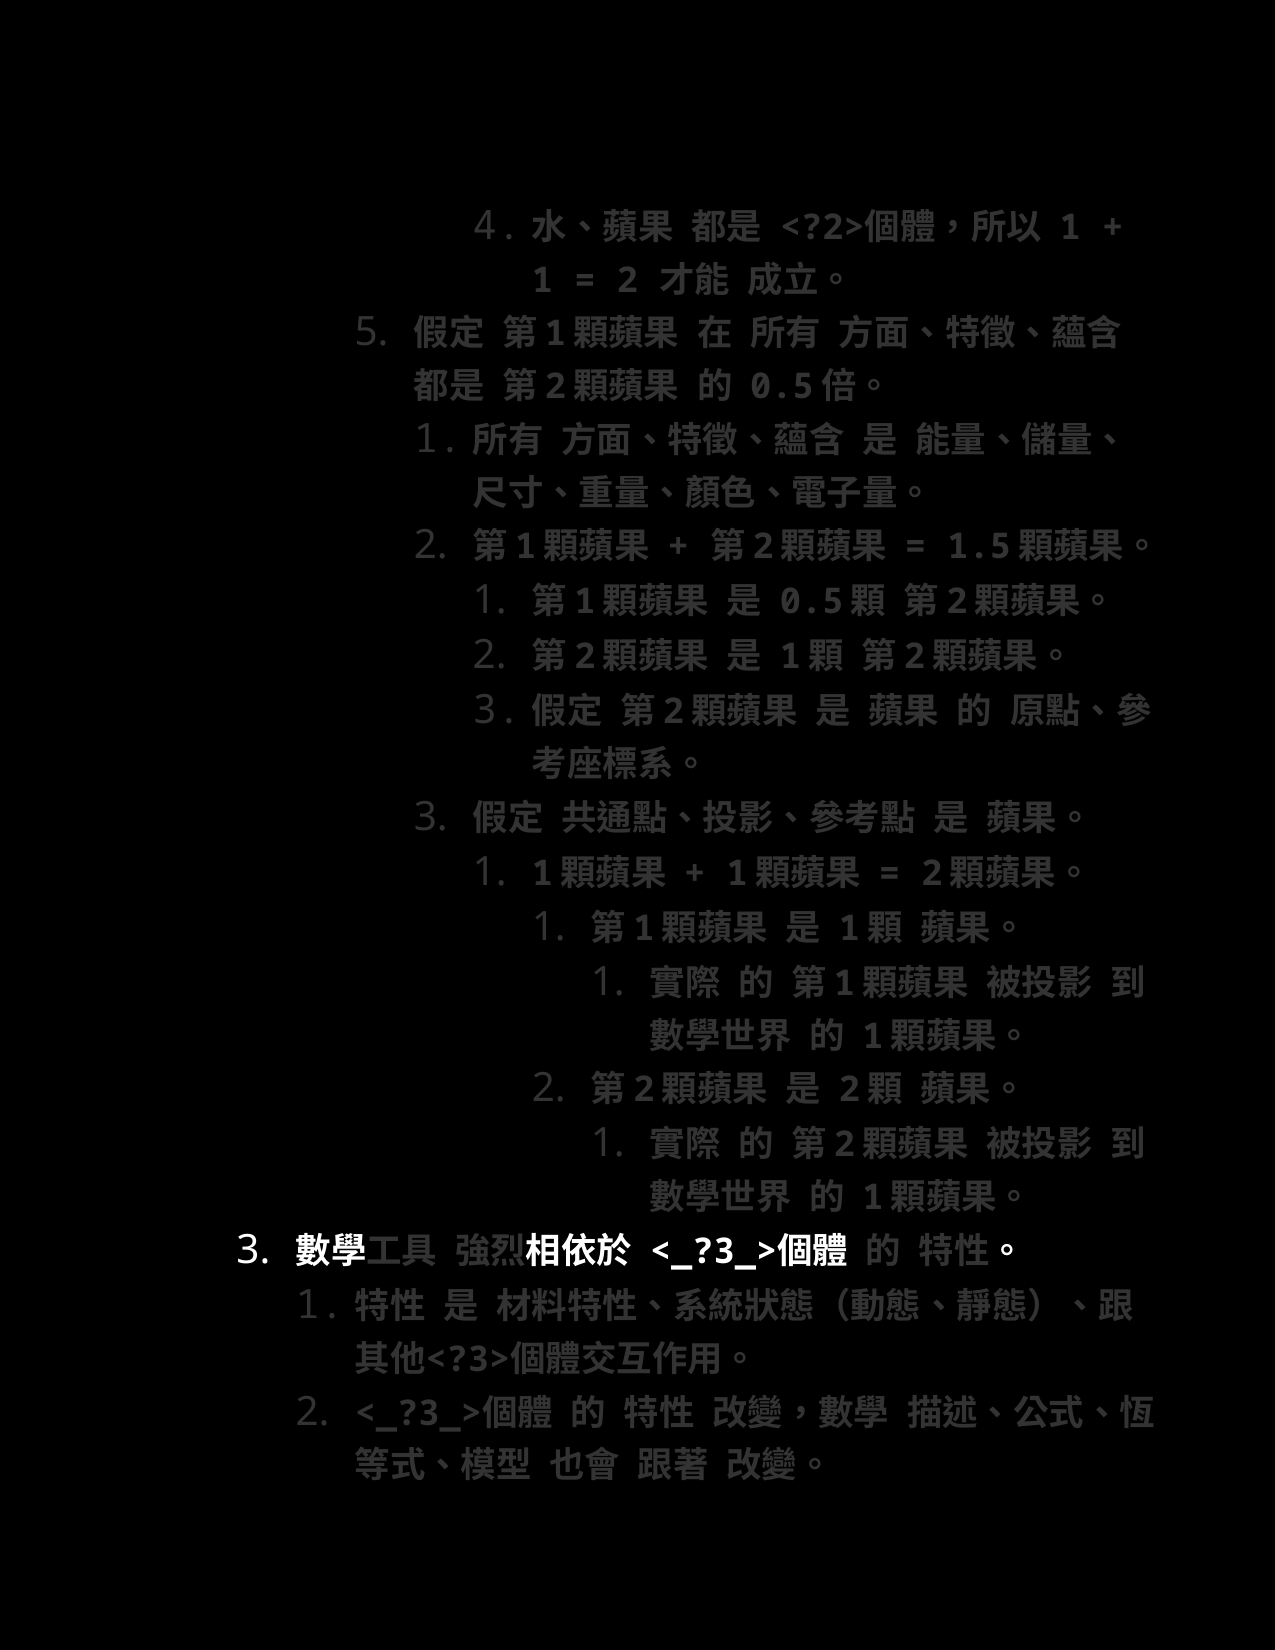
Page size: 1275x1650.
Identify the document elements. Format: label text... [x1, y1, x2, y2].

list 第1顆蘋果 是 0.5顆 第2顆蘋果。 [472, 570, 1157, 625]
list <_?3_>個體 的 特性 改變，數學 描述、公式、恆等式、模型 也會 跟著 改變。 [295, 1382, 1157, 1488]
list 數學工具 強烈相依於 <_?3_>個體 的 特性。 [236, 1220, 1157, 1275]
list 第2顆蘋果 是 1顆 第2顆蘋果。 [472, 625, 1157, 680]
list 假定 共通點、投影、參考點 是 蘋果。 [413, 787, 1157, 842]
list 實際 的 第1顆蘋果 被投影 到 數學世界 的 1顆蘋果。 [591, 952, 1157, 1058]
list 1顆蘋果 + 1顆蘋果 = 2顆蘋果。 [472, 842, 1157, 897]
list 假定 第2顆蘋果 是 蘋果 的 原點、參考座標系。 [472, 680, 1157, 787]
list 特性 是 材料特性、系統狀態（動態、靜態）、跟其他<?3>個體交互作用。 [295, 1275, 1157, 1382]
list 假定 第1顆蘋果 在 所有 方面、特徵、蘊含 都是 第2顆蘋果 的 0.5倍。 [354, 302, 1157, 409]
list 第2顆蘋果 是 2顆 蘋果。 [532, 1058, 1157, 1114]
list 所有 方面、特徵、蘊含 是 能量、儲量、尺寸、重量、顏色、電子量。 [413, 409, 1157, 515]
list 水、蘋果 都是 <?2>個體，所以 1 + 1 = 2 才能 成立。 [472, 196, 1157, 302]
list 第1顆蘋果 + 第2顆蘋果 = 1.5顆蘋果。 [413, 515, 1157, 570]
list 實際 的 第2顆蘋果 被投影 到 數學世界 的 1顆蘋果。 [591, 1114, 1157, 1220]
list 第1顆蘋果 是 1顆 蘋果。 [532, 897, 1157, 952]
